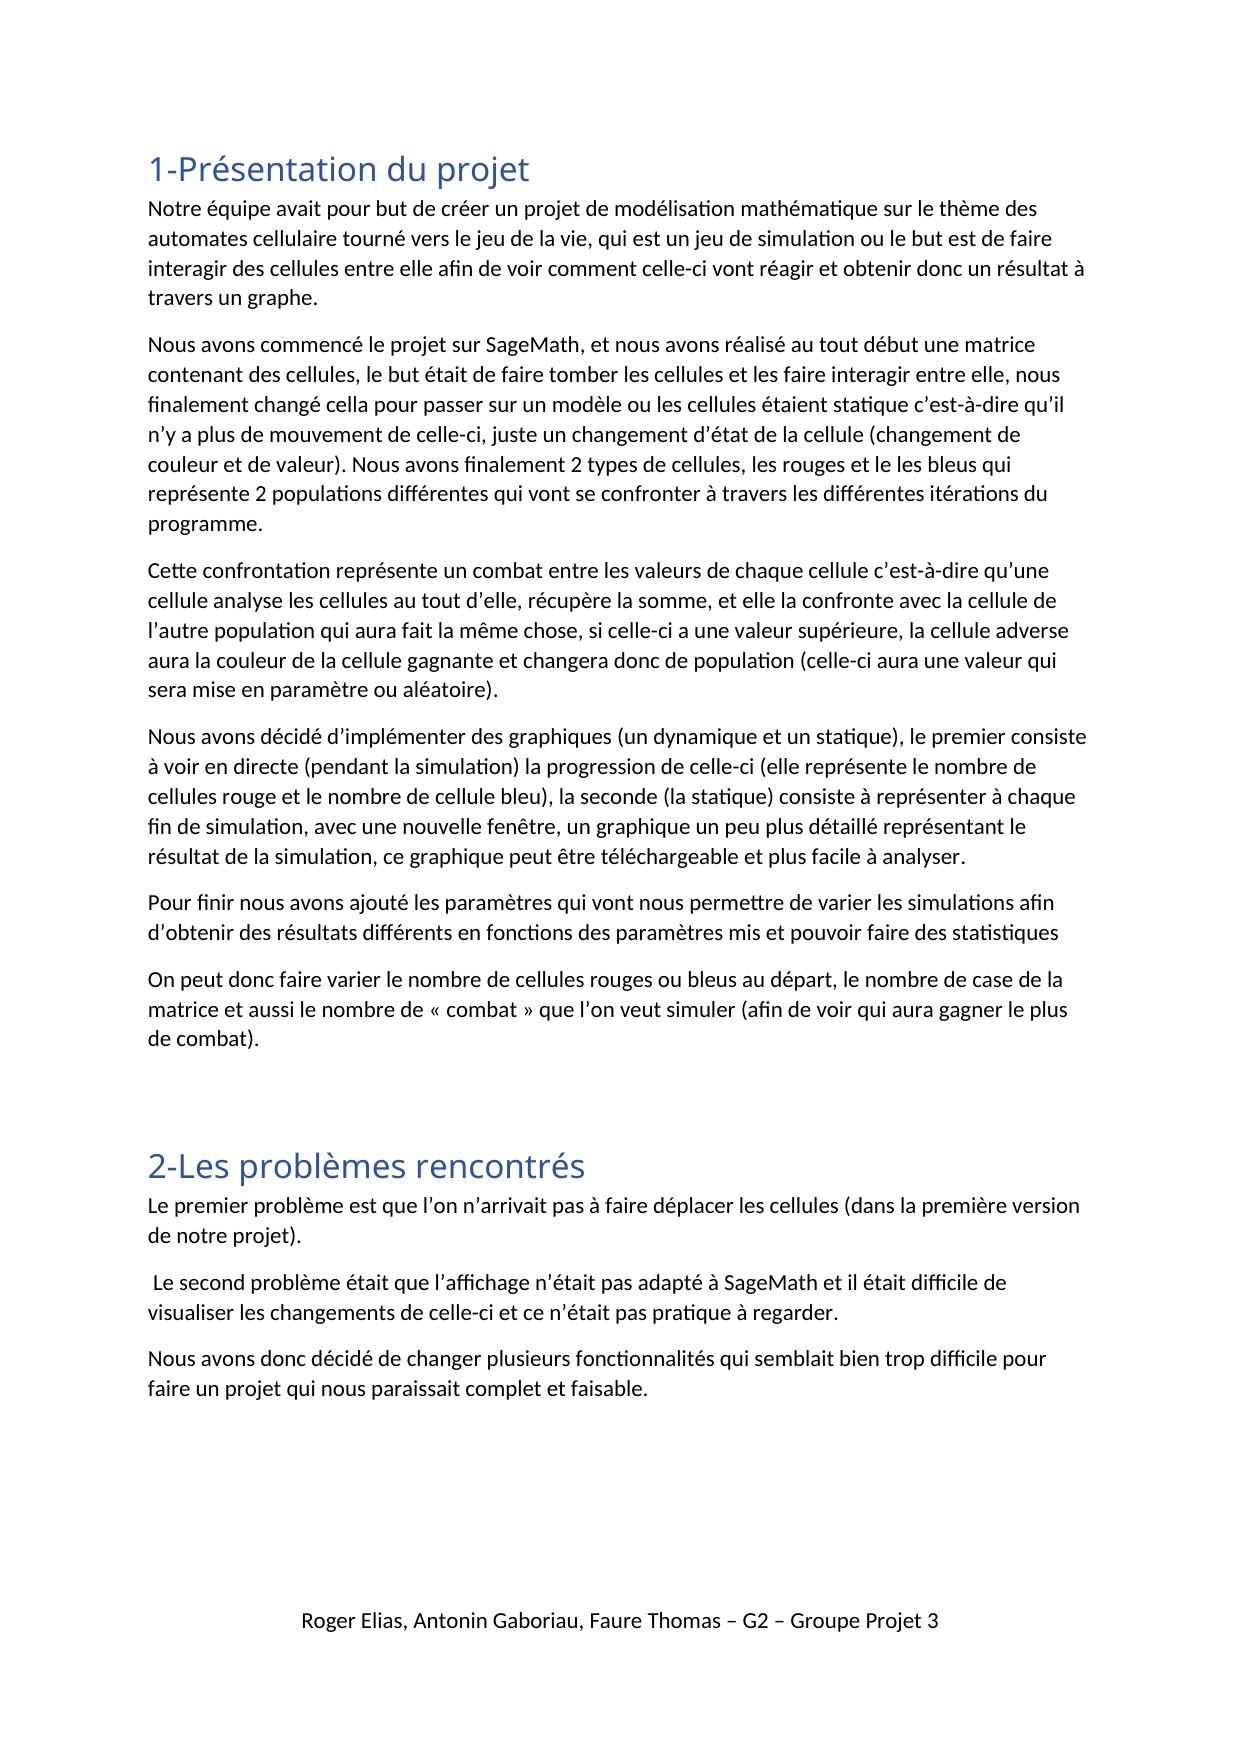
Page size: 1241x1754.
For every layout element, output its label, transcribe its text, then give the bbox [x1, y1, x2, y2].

subtitle 1-Présentation du projet [148, 145, 1093, 191]
text Le premier problème est que l’on n’arrivait pas à faire déplacer les cellules (dans la première version de notre projet). [148, 1191, 1093, 1249]
text Pour finir nous avons ajouté les paramètres qui vont nous permettre de varier les simulations afin d’obtenir des résultats différents en fonctions des paramètres mis et pouvoir faire des statistiques [148, 888, 1093, 946]
subtitle 2-Les problèmes rencontrés [148, 1143, 1093, 1188]
text Nous avons donc décidé de changer plusieurs fonctionnalités qui semblait bien trop difficile pour faire un projet qui nous paraissait complet et faisable. [148, 1344, 1093, 1402]
text Cette confrontation représente un combat entre les valeurs de chaque cellule c’est-à-dire qu’une cellule analyse les cellules au tout d’elle, récupère la somme, et elle la confronte avec la cellule de l’autre population qui aura fait la même chose, si celle-ci a une valeur supérieure, la cellule adverse aura la couleur de la cellule gagnante et changera donc de population (celle-ci aura une valeur qui sera mise en paramètre ou aléatoire). [148, 556, 1093, 704]
text Le second problème était que l’affichage n’était pas adapté à SageMath et il était difficile de visualiser les changements de celle-ci et ce n’était pas pratique à regarder. [148, 1268, 1093, 1326]
text Nous avons décidé d’implémenter des graphiques (un dynamique et un statique), le premier consiste à voir en directe (pendant la simulation) la progression de celle-ci (elle représente le nombre de cellules rouge et le nombre de cellule bleu), la seconde (la statique) consiste à représenter à chaque fin de simulation, avec une nouvelle fenêtre, un graphique un peu plus détaillé représentant le résultat de la simulation, ce graphique peut être téléchargeable et plus facile à analyser. [148, 722, 1093, 870]
text On peut donc faire varier le nombre de cellules rouges ou bleus au départ, le nombre de case de la matrice et aussi le nombre de « combat » que l’on veut simuler (afin de voir qui aura gagner le plus de combat). [148, 965, 1093, 1053]
text Nous avons commencé le projet sur SageMath, et nous avons réalisé au tout début une matrice contenant des cellules, le but était de faire tomber les cellules et les faire interagir entre elle, nous finalement changé cella pour passer sur un modèle ou les cellules étaient statique c’est-à-dire qu’il n’y a plus de mouvement de celle-ci, juste un changement d’état de la cellule (changement de couleur et de valeur). Nous avons finalement 2 types de cellules, les rouges et le les bleus qui représente 2 populations différentes qui vont se confronter à travers les différentes itérations du programme. [148, 330, 1093, 537]
text Notre équipe avait pour but de créer un projet de modélisation mathématique sur le thème des automates cellulaire tourné vers le jeu de la vie, qui est un jeu de simulation ou le but est de faire interagir des cellules entre elle afin de voir comment celle-ci vont réagir et obtenir donc un résultat à travers un graphe. [148, 194, 1093, 312]
